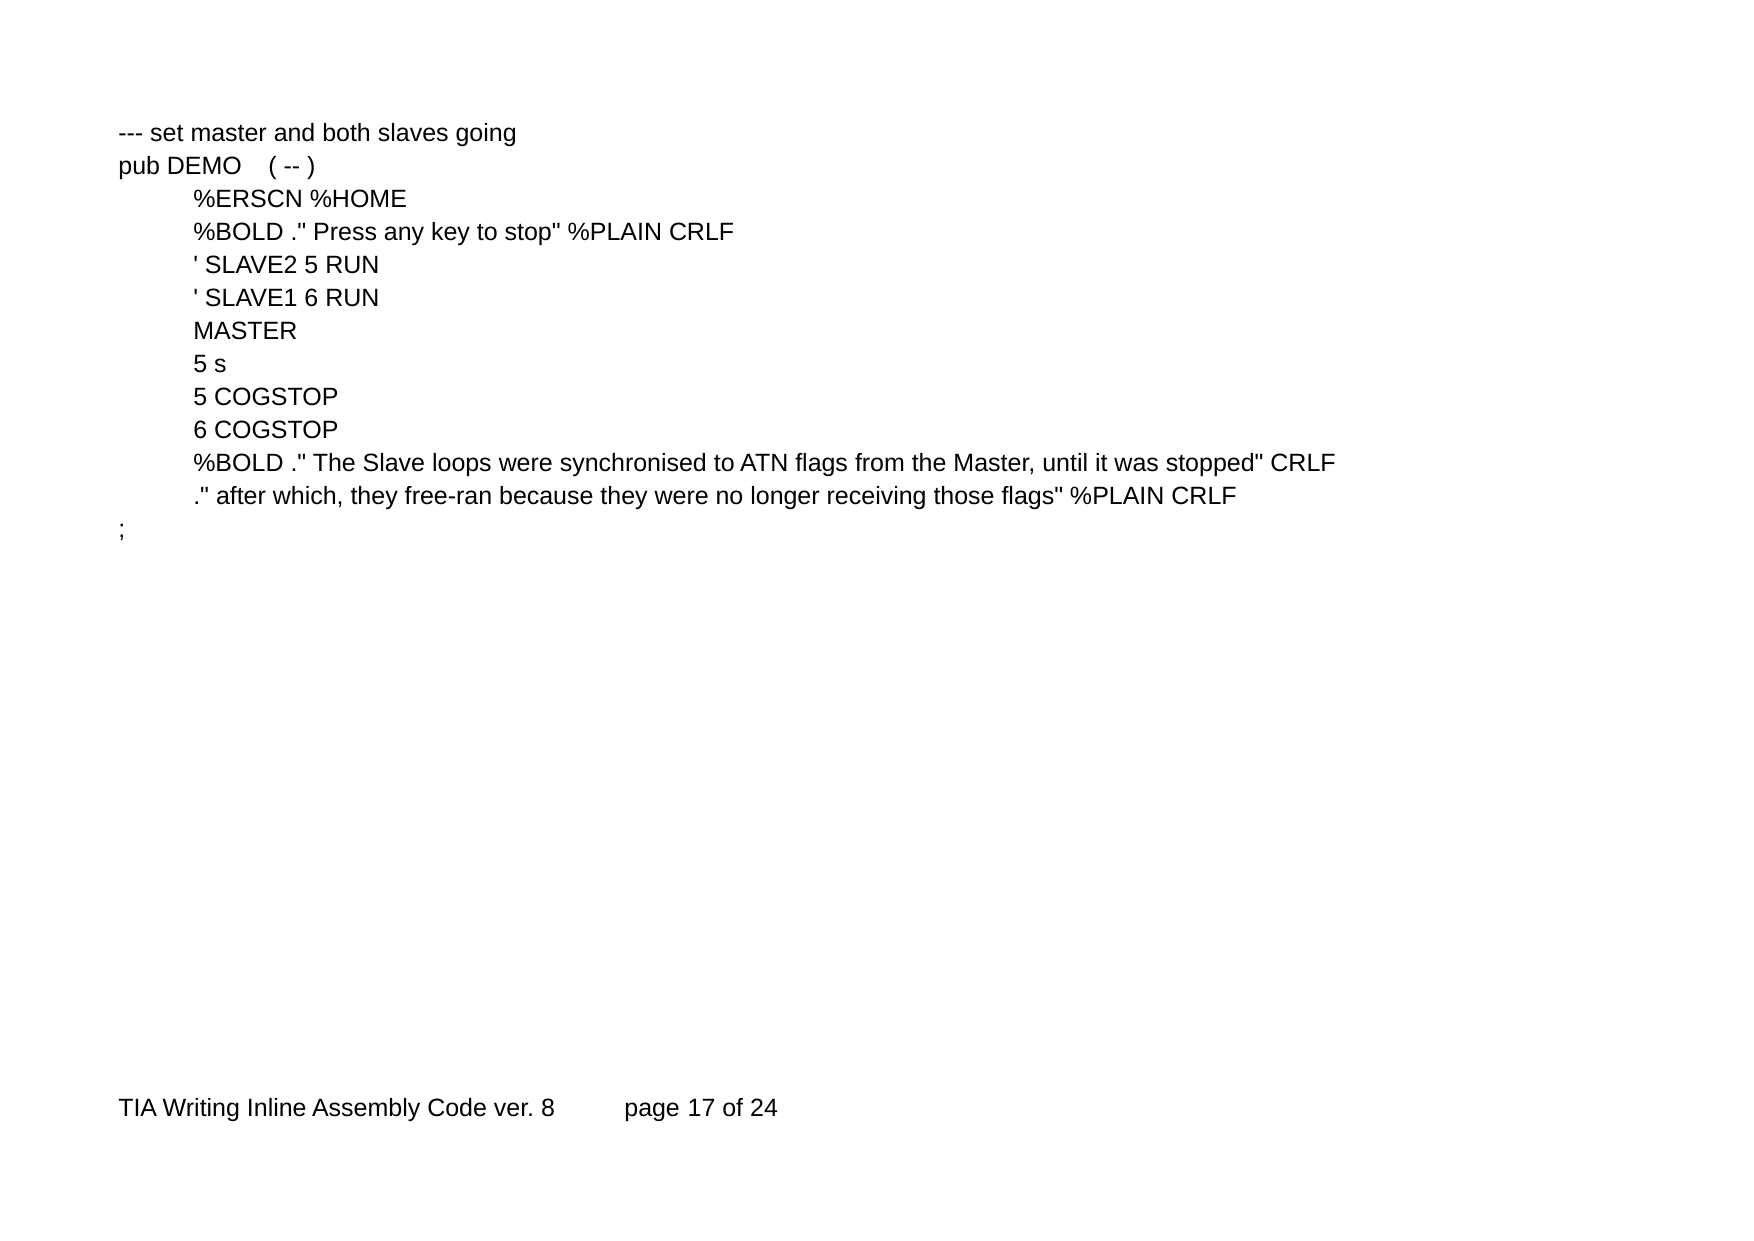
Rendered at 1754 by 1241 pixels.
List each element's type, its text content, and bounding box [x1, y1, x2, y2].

text %ERSCN %HOME [118, 184, 1636, 213]
text ' SLAVE2 5 RUN [118, 250, 1636, 279]
text pub DEMO ( -- ) [118, 151, 1636, 180]
text 6 COGSTOP [118, 415, 1636, 444]
text --- set master and both slaves going [118, 118, 1636, 147]
text ." after which, they free-ran because they were no longer receiving those flags" %PLAIN CRLF [118, 481, 1636, 510]
text ; [118, 514, 1636, 543]
text 5 s [118, 349, 1636, 378]
text 5 COGSTOP [118, 382, 1636, 411]
text %BOLD ." Press any key to stop" %PLAIN CRLF [118, 217, 1636, 246]
text ' SLAVE1 6 RUN [118, 283, 1636, 312]
text %BOLD ." The Slave loops were synchronised to ATN flags from the Master, until it was stopped" CRLF [118, 448, 1636, 477]
text MASTER [118, 316, 1636, 345]
